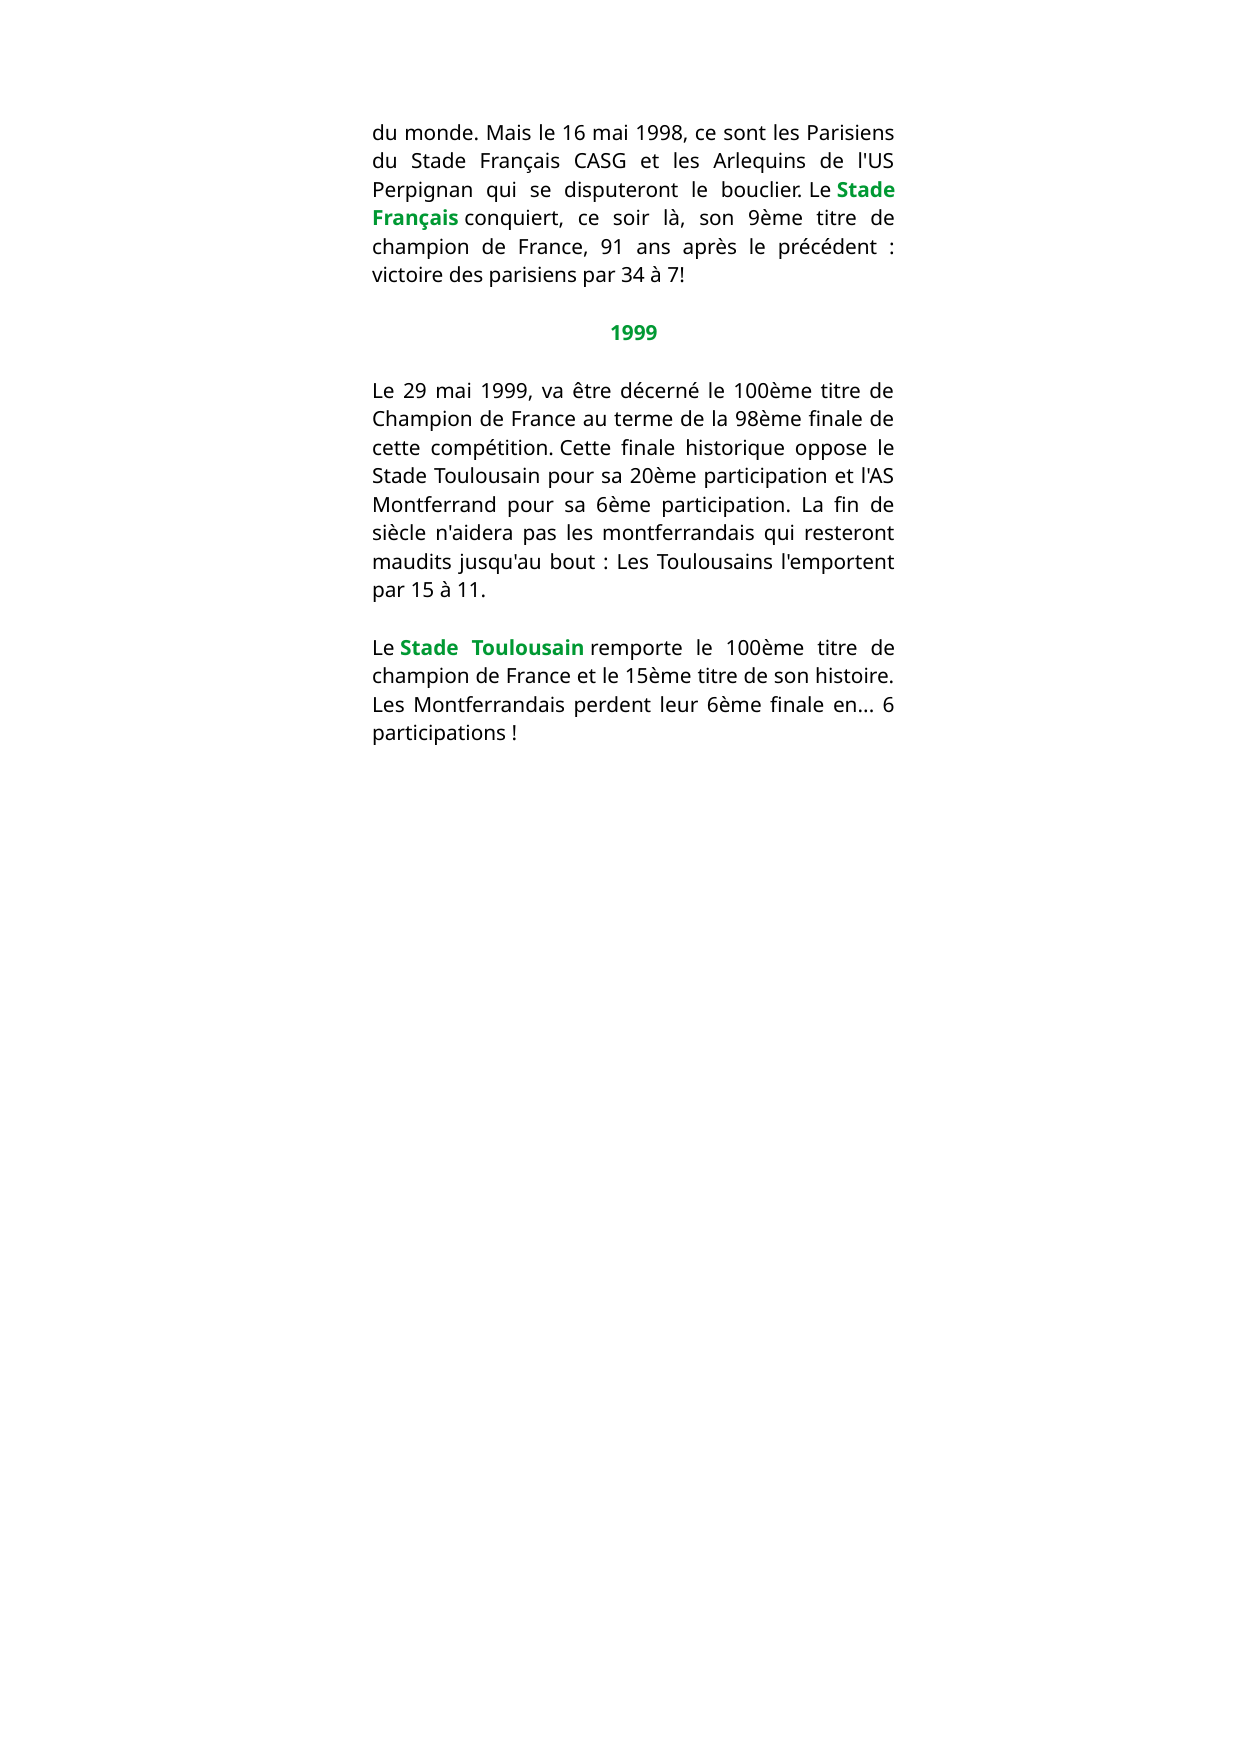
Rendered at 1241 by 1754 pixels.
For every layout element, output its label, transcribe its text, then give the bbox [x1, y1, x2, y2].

table_cell [345, 118, 372, 834]
table_cell du monde. Mais le 16 mai 1998, ce sont les Parisiens du Stade Français CASG et les Arlequins de l'US Perpignan qui se disputeront le bouclier. Le Stade Français conquiert, ce soir là, son 9ème titre de champion de France, 91 ans après le précédent : victoire des parisiens par 34 à 7! 1999 Le 29 mai 1999, va être décerné le 100ème titre de Champion de France au terme de la 98ème finale de cette compétition. Cette finale historique oppose le Stade Toulousain pour sa 20ème participation et l'AS Montferrand pour sa 6ème participation. La fin de siècle n'aidera pas les montferrandais qui resteront maudits jusqu'au bout : Les Toulousains l'emportent par 15 à 11. Le Stade Toulousain remporte le 100ème titre de champion de France et le 15ème titre de son histoire. Les Montferrandais perdent leur 6ème finale en... 6 participations ! [372, 118, 895, 834]
